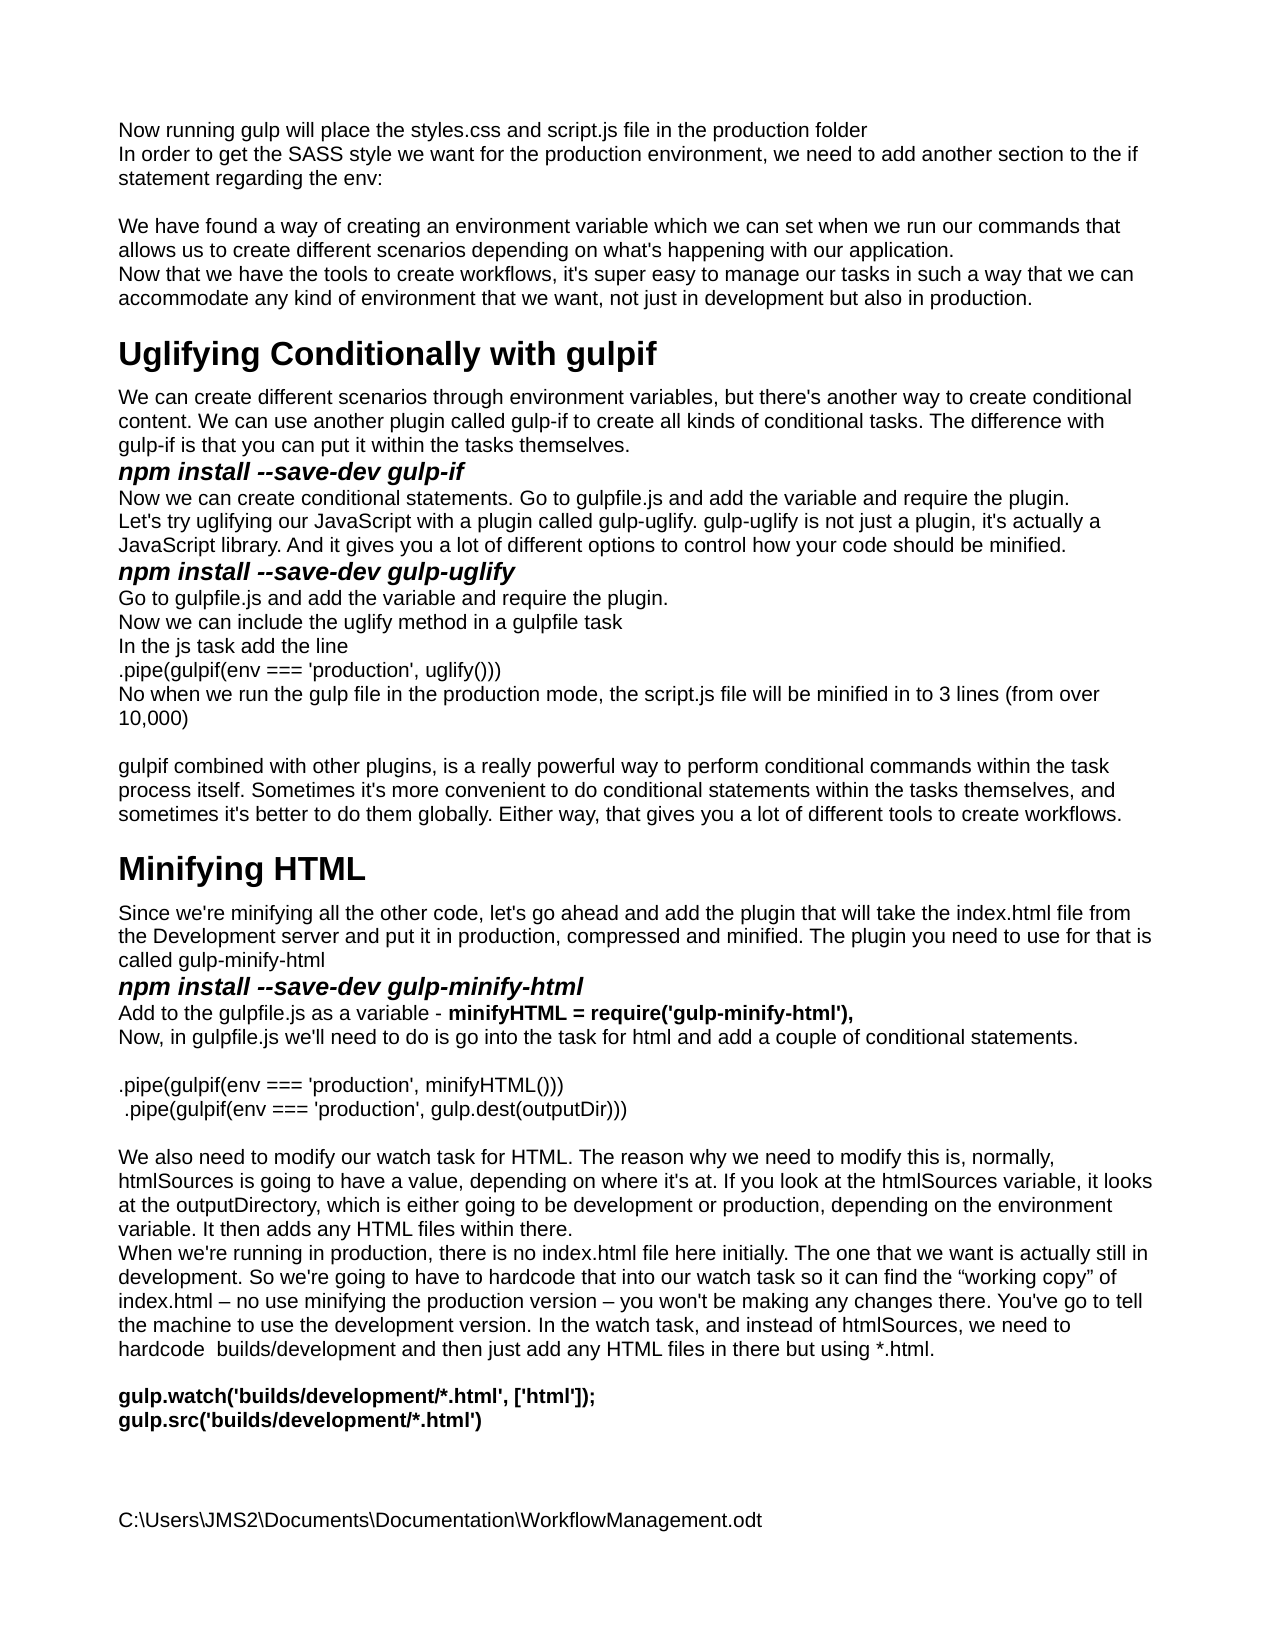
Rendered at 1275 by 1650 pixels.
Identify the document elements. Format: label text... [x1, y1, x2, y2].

text Since we're minifying all the other code, let's go ahead and add the plugin that will take the index.html file from the Development server and put it in production, compressed and minified. The plugin you need to use for that is called gulp-minify-html [118, 900, 1157, 972]
text .pipe(gulpif(env === 'production', gulp.dest(outputDir))) [118, 1097, 1157, 1121]
text In order to get the SASS style we want for the production environment, we need to add another section to the if statement regarding the env: [118, 142, 1157, 190]
text Go to gulpfile.js and add the variable and require the plugin. [118, 586, 1157, 610]
text npm install --save-dev gulp-minify-html [118, 972, 1157, 1001]
text npm install --save-dev gulp-uglify [118, 557, 1157, 586]
text Now we can create conditional statements. Go to gulpfile.js and add the variable and require the plugin. [118, 485, 1157, 509]
text Now that we have the tools to create workflows, it's super easy to manage our tasks in such a way that we can accommodate any kind of environment that we want, not just in development but also in production. [118, 262, 1157, 310]
text We have found a way of creating an environment variable which we can set when we run our commands that allows us to create different scenarios depending on what's happening with our application. [118, 214, 1157, 262]
text We also need to modify our watch task for HTML. The reason why we need to modify this is, normally, htmlSources is going to have a value, depending on where it's at. If you look at the htmlSources variable, it looks at the outputDirectory, which is either going to be development or production, depending on the environment variable. It then adds any HTML files within there. [118, 1145, 1157, 1241]
text When we're running in production, there is no index.html file here initially. The one that we want is actually still in development. So we're going to have to hardcode that into our watch task so it can find the “working copy” of index.html – no use minifying the production version – you won't be making any changes there. You've go to tell the machine to use the development version. In the watch task, and instead of htmlSources, we need to hardcode builds/development and then just add any HTML files in there but using *.html. [118, 1241, 1157, 1360]
text Let's try uglifying our JavaScript with a plugin called gulp-uglify. gulp-uglify is not just a plugin, it's actually a JavaScript library. And it gives you a lot of different options to control how your code should be minified. [118, 509, 1157, 557]
text .pipe(gulpif(env === 'production', minifyHTML())) [118, 1073, 1157, 1097]
text No when we run the gulp file in the production mode, the script.js file will be minified in to 3 lines (from over 10,000) [118, 682, 1157, 730]
text Now we can include the uglify method in a gulpfile task [118, 610, 1157, 634]
subtitle Uglifying Conditionally with gulpif [118, 334, 1157, 372]
text gulp.src('builds/development/*.html') [118, 1408, 1157, 1432]
text gulp.watch('builds/development/*.html', ['html']); [118, 1384, 1157, 1408]
text Now running gulp will place the styles.css and script.js file in the production folder [118, 118, 1157, 142]
text Add to the gulpfile.js as a variable - minifyHTML = require('gulp-minify-html'), [118, 1001, 1157, 1025]
text npm install --save-dev gulp-if [118, 457, 1157, 485]
text Now, in gulpfile.js we'll need to do is go into the task for html and add a couple of conditional statements. [118, 1025, 1157, 1049]
text .pipe(gulpif(env === 'production', uglify())) [118, 658, 1157, 682]
text In the js task add the line [118, 634, 1157, 658]
subtitle Minifying HTML [118, 849, 1157, 888]
text We can create different scenarios through environment variables, but there's another way to create conditional content. We can use another plugin called gulp-if to create all kinds of conditional tasks. The difference with gulp-if is that you can put it within the tasks themselves. [118, 385, 1157, 457]
text gulpif combined with other plugins, is a really powerful way to perform conditional commands within the task process itself. Sometimes it's more convenient to do conditional statements within the tasks themselves, and sometimes it's better to do them globally. Either way, that gives you a lot of different tools to create workflows. [118, 754, 1157, 826]
